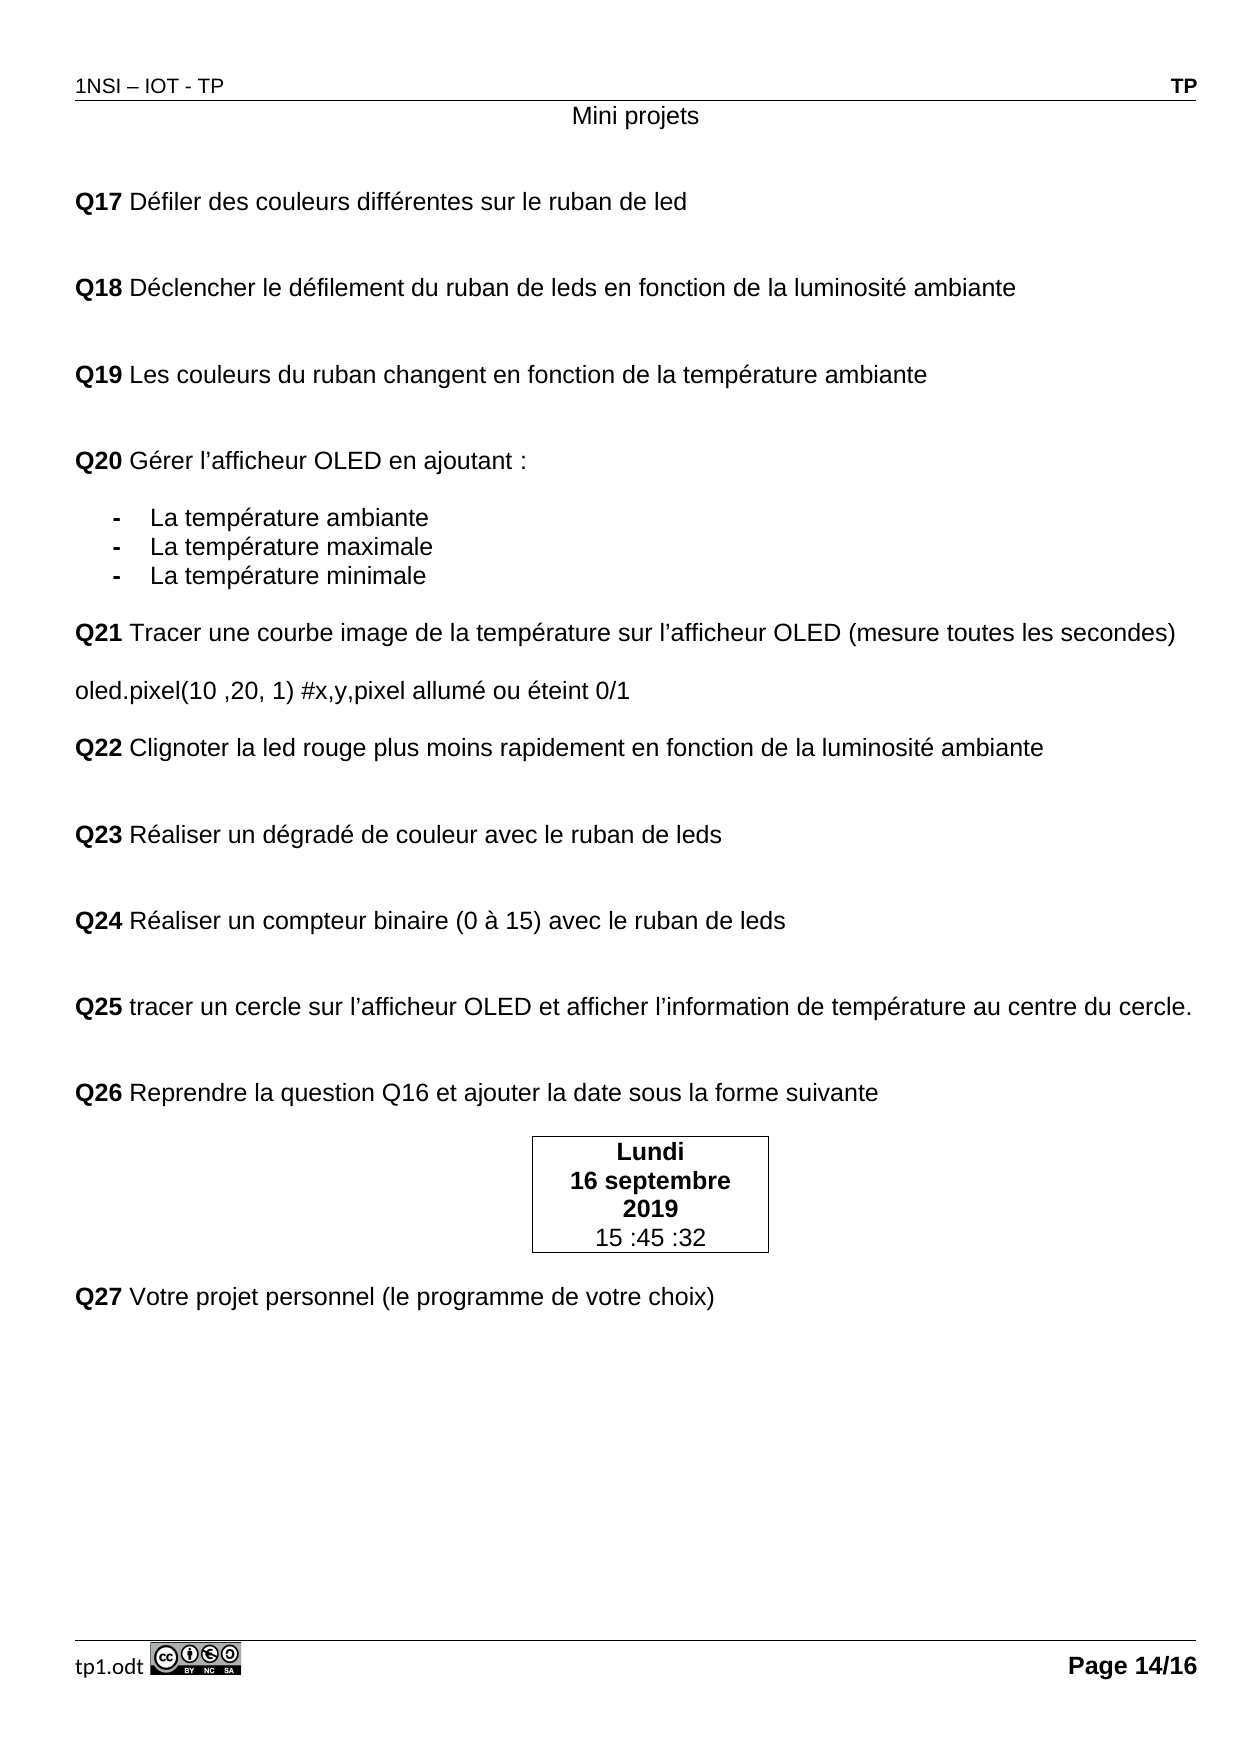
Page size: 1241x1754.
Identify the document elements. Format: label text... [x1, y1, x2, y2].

table_cell 16 septembre [533, 1166, 768, 1194]
text Mini projets [75, 101, 1196, 129]
table_header Lundi [533, 1137, 768, 1166]
list La température maximale [112, 532, 1196, 561]
text Q25 tracer un cercle sur l’afficheur OLED et afficher l’information de température au centre du cercle. [75, 992, 1196, 1021]
list La température ambiante [112, 503, 1196, 532]
text Q21 Tracer une courbe image de la température sur l’afficheur OLED (mesure toutes les secondes) [75, 618, 1196, 647]
text Q18 Déclencher le défilement du ruban de leds en fonction de la luminosité ambiante [75, 273, 1196, 302]
text Q24 Réaliser un compteur binaire (0 à 15) avec le ruban de leds [75, 906, 1196, 934]
text Q22 Clignoter la led rouge plus moins rapidement en fonction de la luminosité ambiante [75, 733, 1196, 762]
picture [150, 1642, 242, 1675]
table_cell 15 :45 :32 [533, 1223, 768, 1252]
text Q27 Votre projet personnel (le programme de votre choix) [75, 1282, 1196, 1310]
text Q20 Gérer l’afficheur OLED en ajoutant : [75, 446, 1196, 474]
text Q19 Les couleurs du ruban changent en fonction de la température ambiante [75, 359, 1196, 388]
text Q23 Réaliser un dégradé de couleur avec le ruban de leds [75, 819, 1196, 848]
text oled.pixel(10 ,20, 1) #x,y,pixel allumé ou éteint 0/1 [75, 676, 1196, 704]
text Q26 Reprendre la question Q16 et ajouter la date sous la forme suivante [75, 1078, 1196, 1107]
table_cell 2019 [533, 1194, 768, 1223]
text Q17 Défiler des couleurs différentes sur le ruban de led [75, 187, 1196, 216]
list La température minimale [112, 561, 1196, 589]
